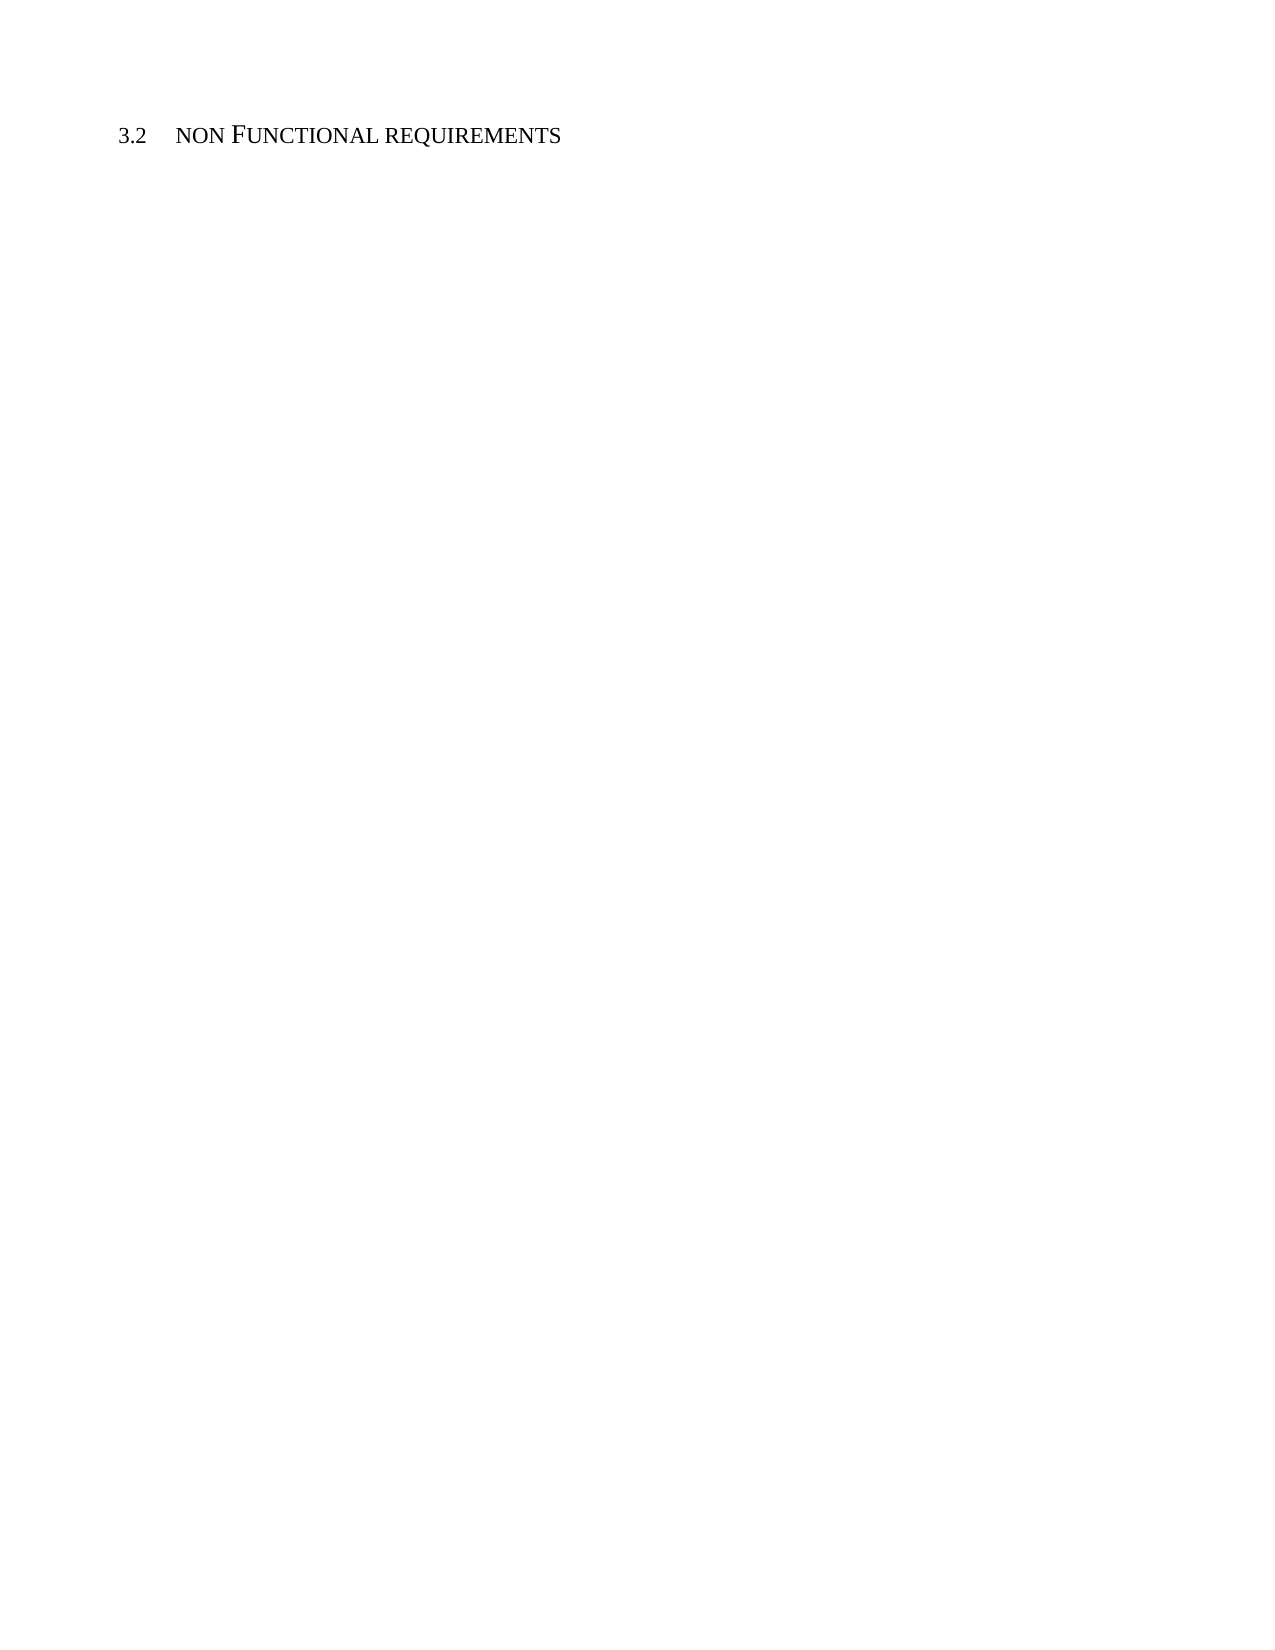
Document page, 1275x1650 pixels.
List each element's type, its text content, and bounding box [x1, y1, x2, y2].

text 3.2 NON FUNCTIONAL REQUIREMENTS [118, 118, 1157, 149]
